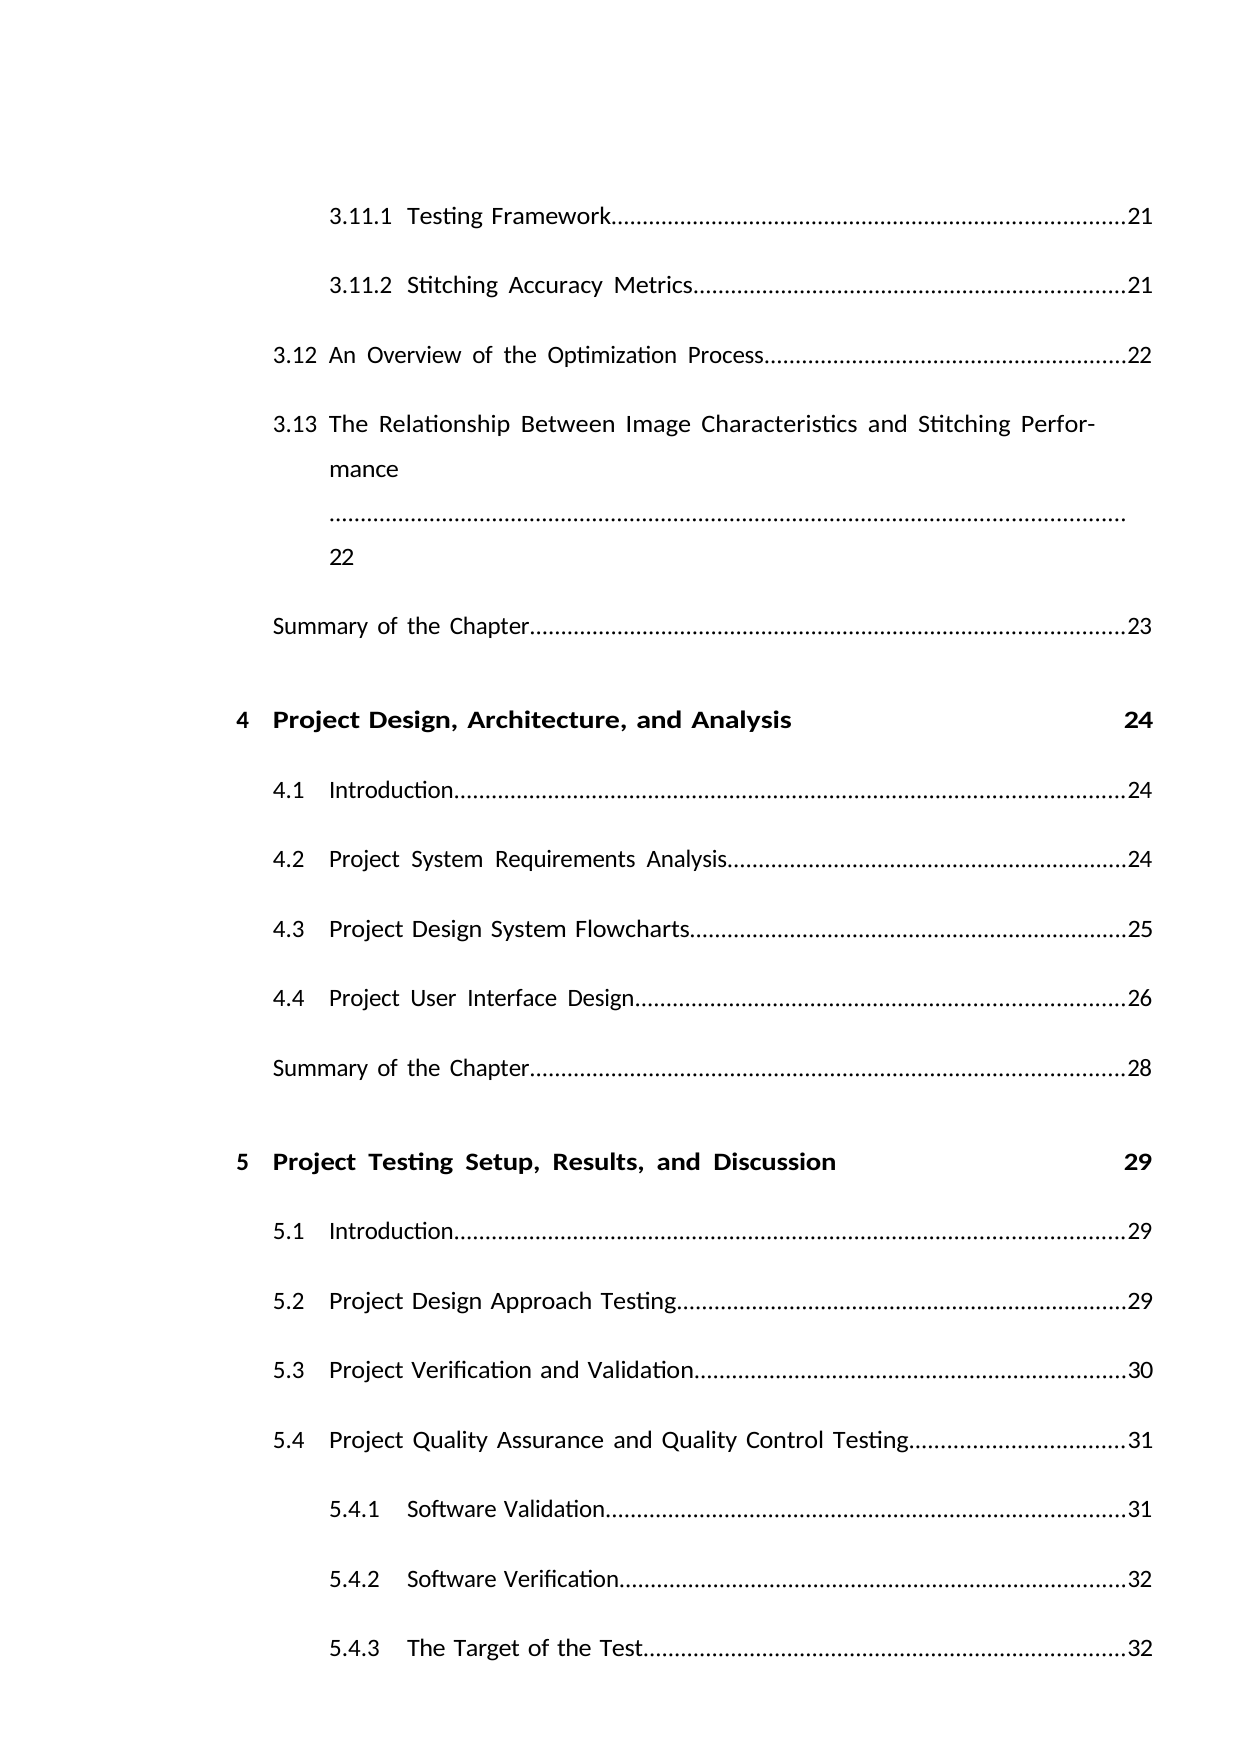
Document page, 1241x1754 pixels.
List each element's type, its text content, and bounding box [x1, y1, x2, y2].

list Introduction 29 [273, 1215, 1181, 1246]
list Project Design Approach Testing 29 [273, 1285, 1181, 1316]
list Project User Interface Design 26 [273, 982, 1181, 1013]
list Project Testing Setup, Results, and Discussion 29 [236, 1146, 1181, 1176]
list Software Verification 32 [329, 1563, 1181, 1594]
list The Target of the Test 32 [329, 1633, 1181, 1663]
list The Relationship Between Image Characteristics and Stitching Perfor- mance 22 [273, 409, 1152, 572]
list Project Design System Flowcharts 25 [273, 913, 1181, 943]
text Summary of the Chapter 23 [273, 610, 1181, 641]
list Software Validation 31 [329, 1493, 1181, 1524]
list Project System Requirements Analysis 24 [273, 843, 1181, 874]
text Summary of the Chapter 28 [273, 1052, 1181, 1082]
list Project Verification and Validation 30 [273, 1354, 1181, 1385]
list Stitching Accuracy Metrics 21 [329, 269, 1181, 300]
list An Overview of the Optimization Process 22 [273, 339, 1181, 370]
list Testing Framework 21 [329, 200, 1181, 231]
list Project Quality Assurance and Quality Control Testing 31 [273, 1424, 1181, 1454]
list Project Design, Architecture, and Analysis 24 [236, 704, 1181, 735]
list Introduction 24 [273, 774, 1181, 804]
